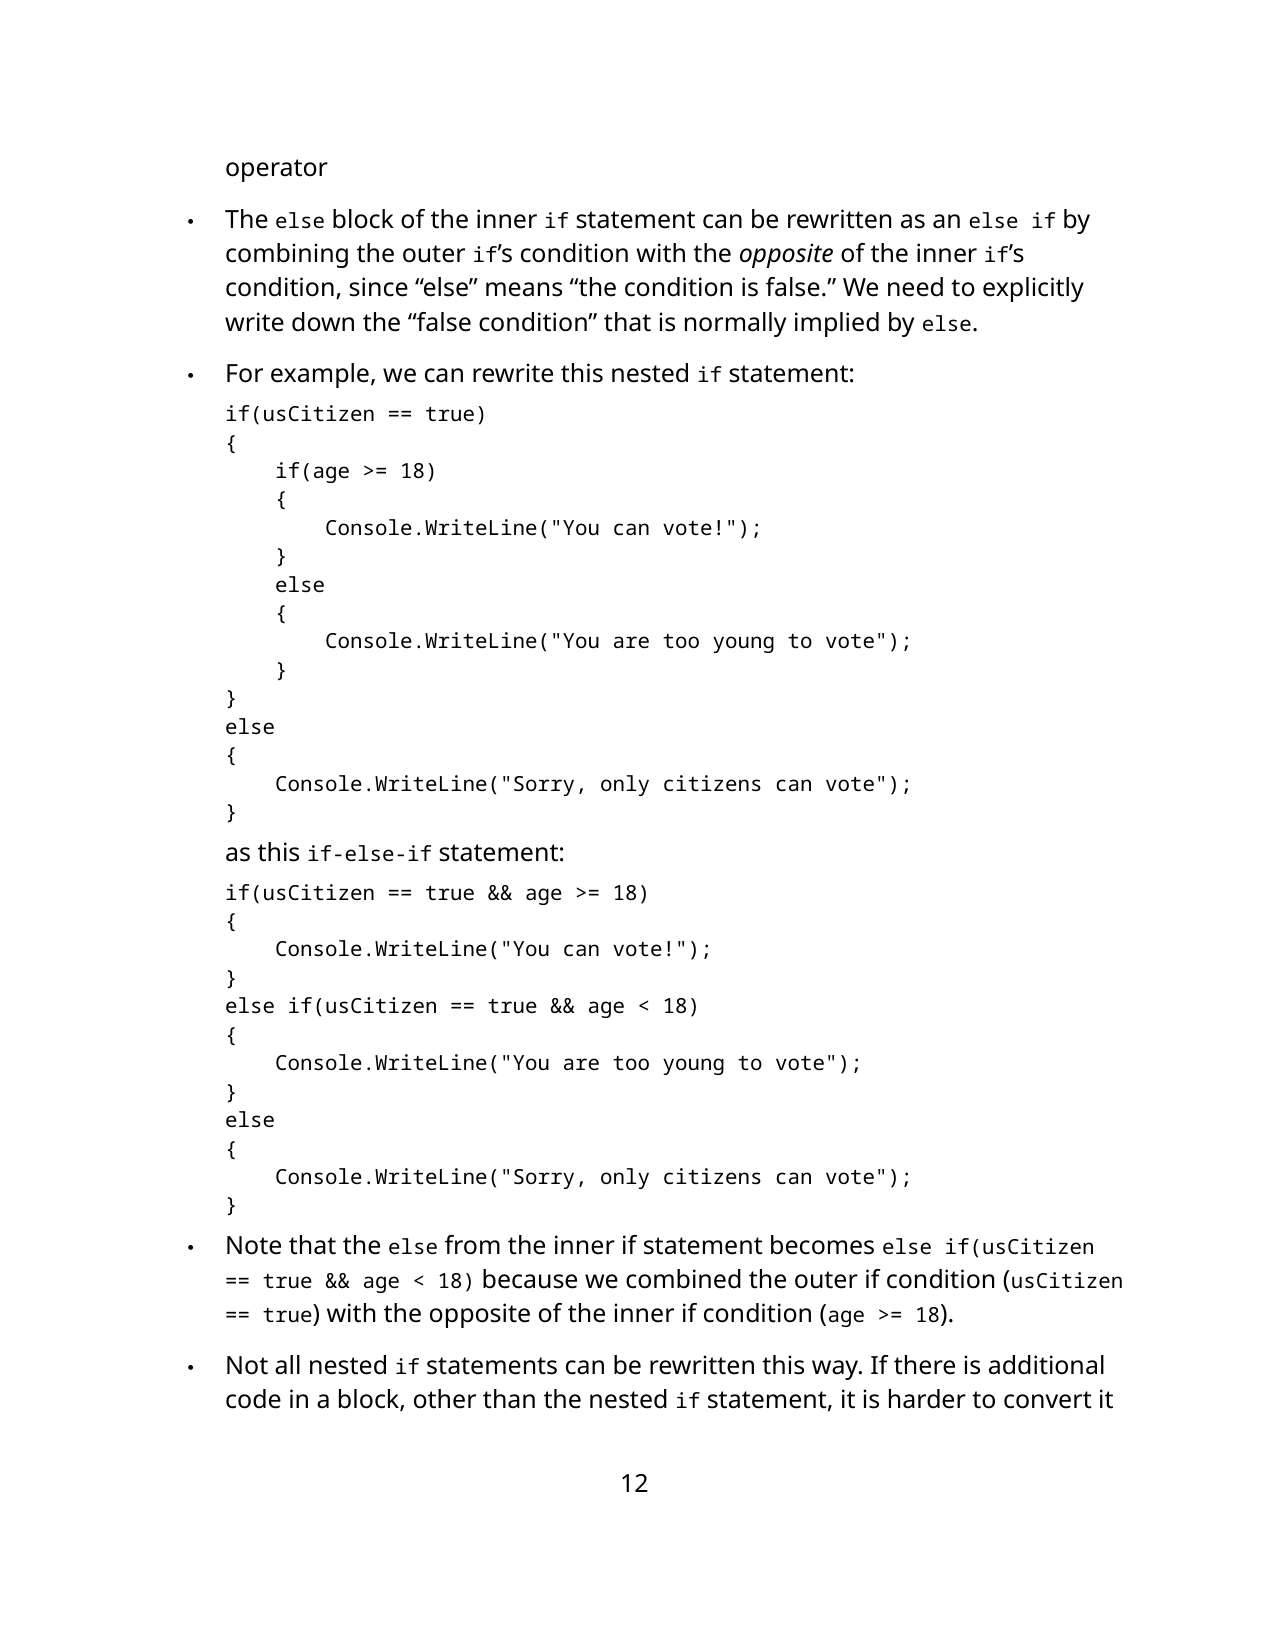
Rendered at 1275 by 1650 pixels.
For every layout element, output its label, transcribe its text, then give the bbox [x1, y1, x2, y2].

list } [187, 683, 1125, 712]
list { [187, 1134, 1125, 1162]
list { [187, 598, 1125, 627]
list } [187, 1191, 1125, 1219]
list } [187, 541, 1125, 570]
list Console.WriteLine("You can vote!"); [187, 934, 1125, 963]
list Note that the else from the inner if statement becomes else if(usCitizen == true && age < 18) because we combined the outer if condition (usCitizen == true) with the opposite of the inner if condition (age >= 18). [187, 1228, 1125, 1330]
list if(usCitizen == true && age >= 18) [187, 878, 1125, 906]
list { [187, 740, 1125, 769]
list if(usCitizen == true) [187, 399, 1125, 428]
list else if(usCitizen == true && age < 18) [187, 991, 1125, 1020]
list { [187, 906, 1125, 934]
list Console.WriteLine("You are too young to vote"); [187, 1048, 1125, 1077]
list Console.WriteLine("You are too young to vote"); [187, 627, 1125, 655]
list else [187, 570, 1125, 598]
list Not all nested if statements can be rewritten this way. If there is additional code in a block, other than the nested if statement, it is harder to convert it [187, 1348, 1125, 1416]
list } [187, 797, 1125, 826]
list Console.WriteLine("Sorry, only citizens can vote"); [187, 1162, 1125, 1191]
list For example, we can rewrite this nested if statement: [187, 356, 1125, 390]
list else [187, 1105, 1125, 1134]
list else [187, 712, 1125, 740]
list { [187, 484, 1125, 513]
list { [187, 1020, 1125, 1048]
list The else block of the inner if statement can be rewritten as an else if by combining the outer if’s condition with the opposite of the inner if’s condition, since “else” means “the condition is false.” We need to explicitly write down the “false condition” that is normally implied by else. [187, 202, 1125, 338]
list operator [187, 150, 1125, 184]
list } [187, 655, 1125, 683]
list { [187, 428, 1125, 456]
list Console.WriteLine("Sorry, only citizens can vote"); [187, 769, 1125, 797]
list } [187, 963, 1125, 991]
list if(age >= 18) [187, 456, 1125, 484]
list as this if-else-if statement: [187, 835, 1125, 869]
list } [187, 1077, 1125, 1105]
list Console.WriteLine("You can vote!"); [187, 513, 1125, 541]
